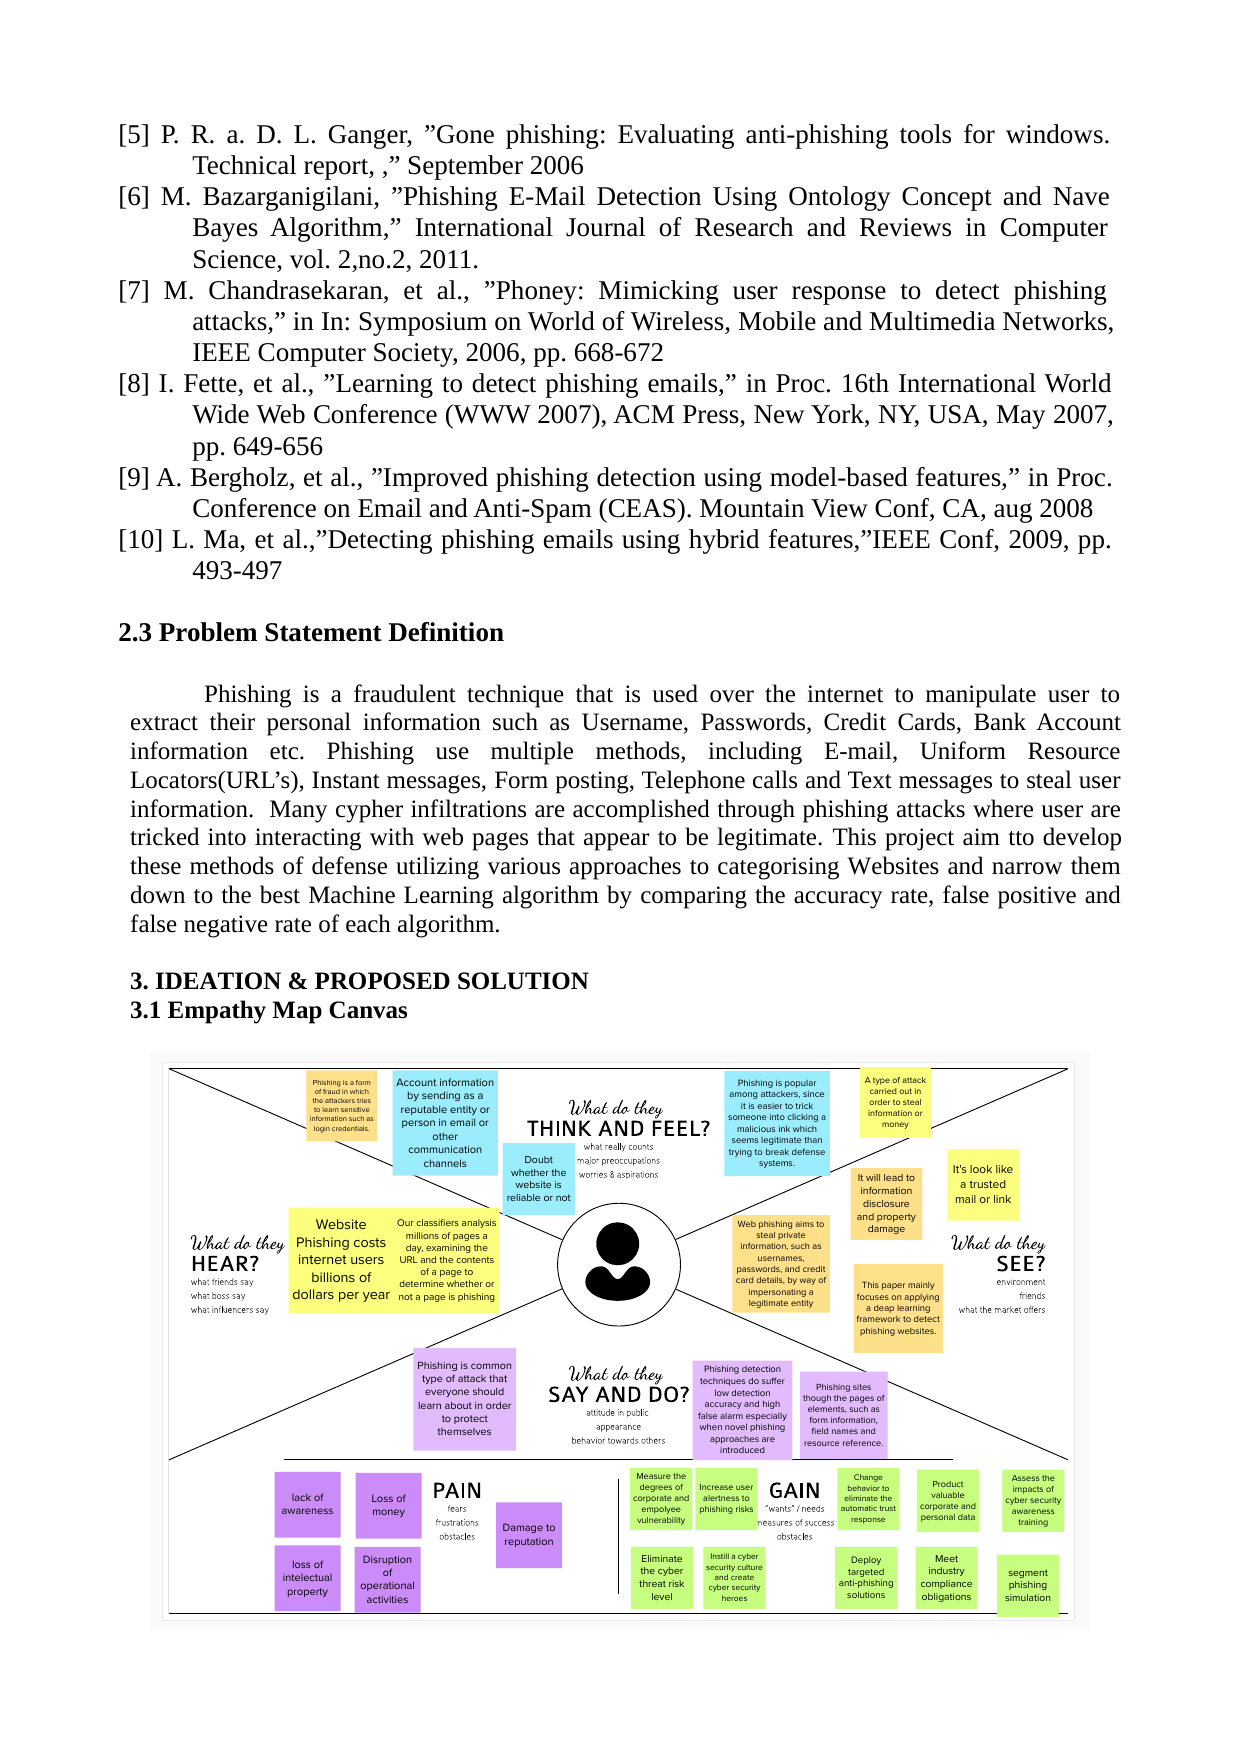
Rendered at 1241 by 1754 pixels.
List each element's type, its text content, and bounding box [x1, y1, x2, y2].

text 3. IDEATION & PROPOSED SOLUTION [130, 966, 1122, 995]
text [7] M. Chandrasekaran, et al., ”Phoney: Mimicking user response to detect phishing attacks,” in In: Symposium on World of Wireless, Mobile and Multimedia Networks, IEEE Computer Society, 2006, pp. 668-672 [118, 274, 1122, 367]
text [5] P. R. a. D. L. Ganger, ”Gone phishing: Evaluating anti-phishing tools for windows. Technical report, ,” September 2006 [118, 118, 1122, 180]
text [9] A. Bergholz, et al., ”Improved phishing detection using model-based features,” in Proc. Conference on Email and Anti-Spam (CEAS). Mountain View Conf, CA, aug 2008 [118, 461, 1122, 523]
text [10] L. Ma, et al.,”Detecting phishing emails using hybrid features,”IEEE Conf, 2009, pp. 493-497 [118, 523, 1122, 585]
text [6] M. Bazarganigilani, ”Phishing E-Mail Detection Using Ontology Concept and Nave Bayes Algorithm,” International Journal of Research and Reviews in Computer Science, vol. 2,no.2, 2011. [118, 180, 1122, 274]
text 2.3 Problem Statement Definition [118, 616, 1122, 648]
text [8] I. Fette, et al., ”Learning to detect phishing emails,” in Proc. 16th International World Wide Web Conference (WWW 2007), ACM Press, New York, NY, USA, May 2007, pp. 649-656 [118, 367, 1122, 461]
text 3.1 Empathy Map Canvas [130, 995, 1122, 1024]
text Phishing is a fraudulent technique that is used over the internet to manipulate user to extract their personal information such as Username, Passwords, Credit Cards, Bank Account information etc. Phishing use multiple methods, including E-mail, Uniform Resource Locators(URL’s), Instant messages, Form posting, Telephone calls and Text messages to steal user information. Many cypher infiltrations are accomplished through phishing attacks where user are tricked into interacting with web pages that appear to be legitimate. This project aim tto develop these methods of defense utilizing various approaches to categorising Websites and narrow them down to the best Machine Learning algorithm by comparing the accuracy rate, false positive and false negative rate of each algorithm. [130, 679, 1122, 937]
